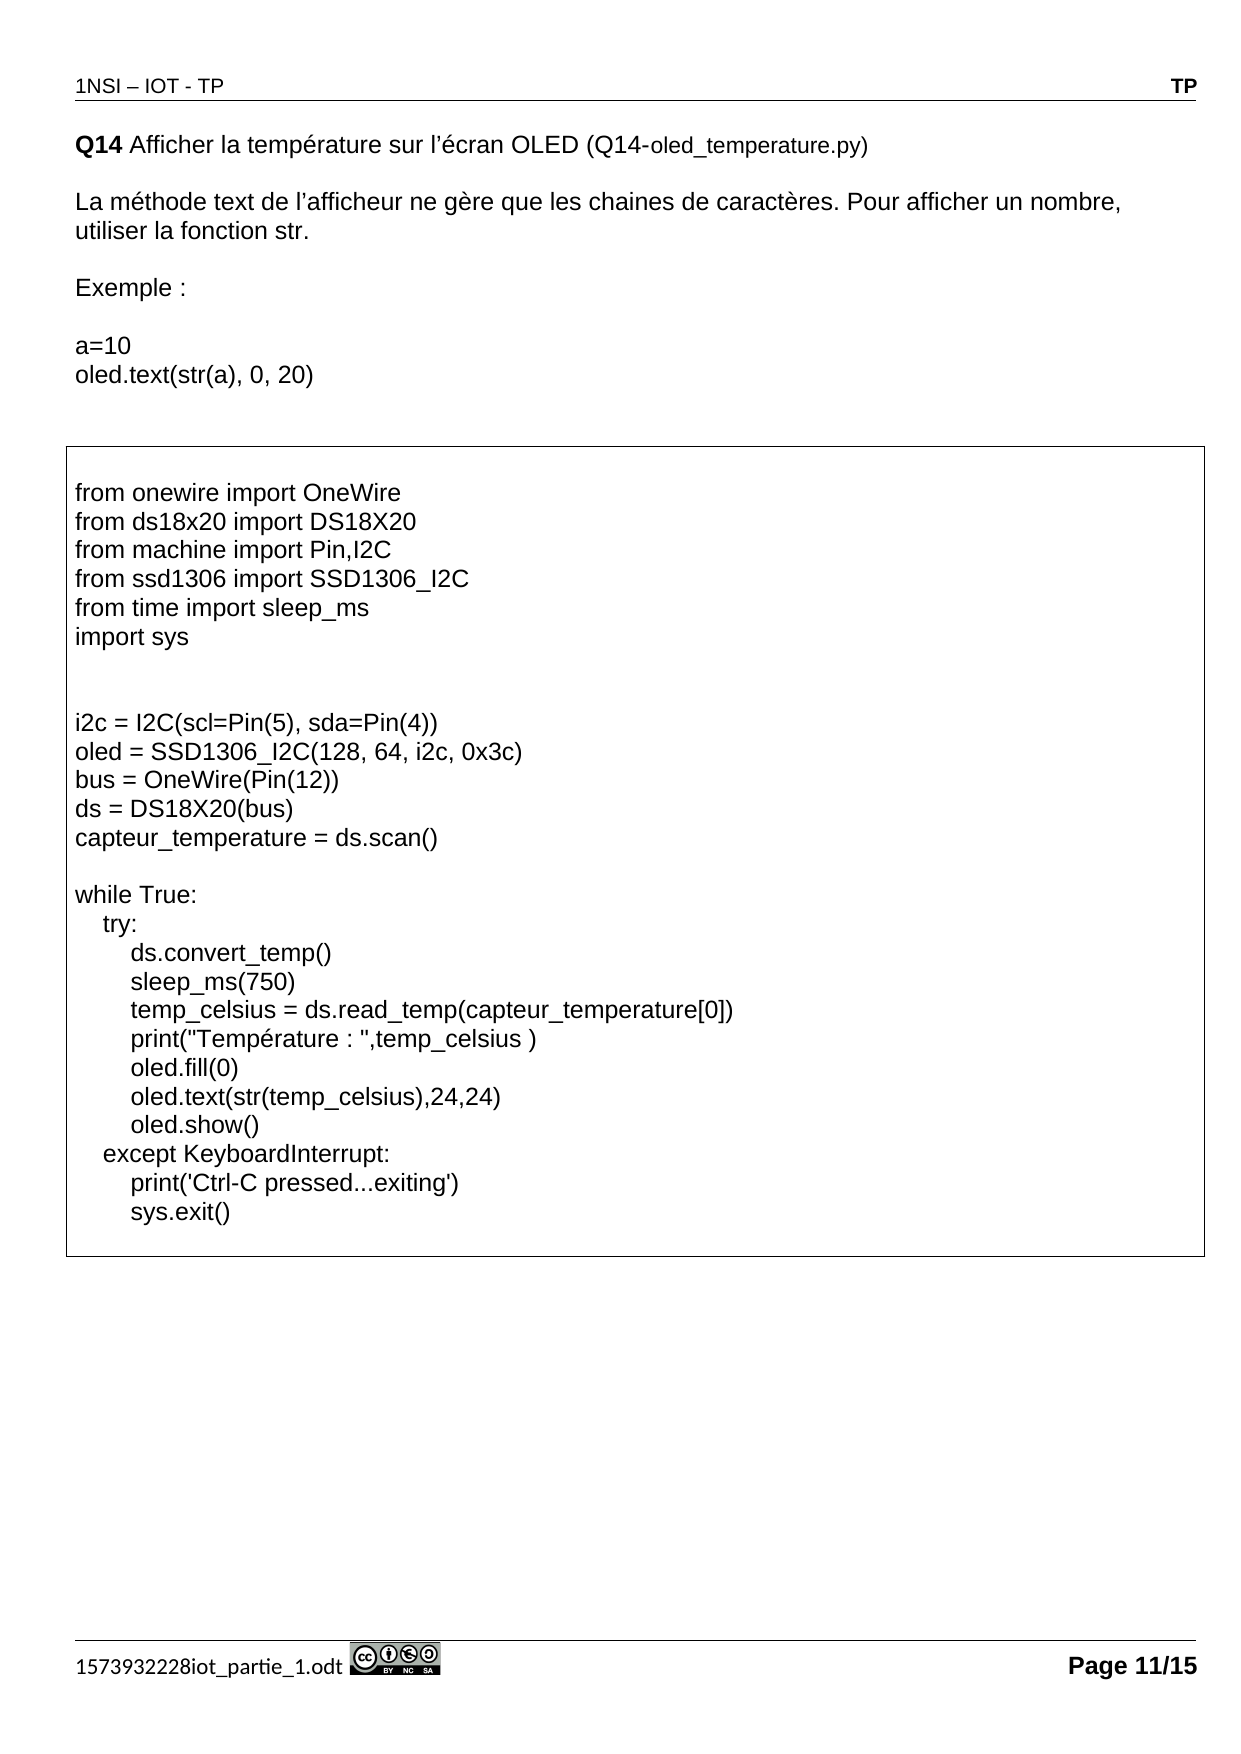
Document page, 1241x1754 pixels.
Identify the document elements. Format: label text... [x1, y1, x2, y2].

text bus = OneWire(Pin(12)) [75, 765, 1196, 794]
text print("Température : ",temp_celsius ) [75, 1024, 1196, 1053]
text oled.fill(0) [75, 1053, 1196, 1081]
text oled.show() [75, 1110, 1196, 1139]
text from time import sleep_ms [75, 593, 1196, 621]
text oled.text(str(a), 0, 20) [75, 359, 1196, 388]
text ds.convert_temp() [75, 938, 1196, 966]
text try: [75, 909, 1196, 938]
picture [349, 1642, 441, 1675]
text Exemple : [75, 273, 1196, 302]
text La méthode text de l’afficheur ne gère que les chaines de caractères. Pour afficher un nombre, utiliser la fonction str. [75, 187, 1196, 244]
text from ds18x20 import DS18X20 [75, 506, 1196, 535]
text from onewire import OneWire [75, 478, 1196, 506]
text except KeyboardInterrupt: [75, 1139, 1196, 1168]
text while True: [75, 880, 1196, 909]
text sleep_ms(750) [75, 966, 1196, 995]
text oled = SSD1306_I2C(128, 64, i2c, 0x3c) [75, 736, 1196, 765]
text a=10 [75, 331, 1196, 359]
text Q14 Afficher la température sur l’écran OLED (Q14-oled_temperature.py) [75, 129, 1196, 158]
text capteur_temperature = ds.scan() [75, 823, 1196, 851]
text from ssd1306 import SSD1306_I2C [75, 564, 1196, 593]
text ds = DS18X20(bus) [75, 794, 1196, 823]
text from machine import Pin,I2C [75, 535, 1196, 564]
text i2c = I2C(scl=Pin(5), sda=Pin(4)) [75, 708, 1196, 736]
text print('Ctrl-C pressed...exiting') [75, 1168, 1196, 1196]
text import sys [75, 621, 1196, 650]
text temp_celsius = ds.read_temp(capteur_temperature[0]) [75, 995, 1196, 1024]
text oled.text(str(temp_celsius),24,24) [75, 1081, 1196, 1110]
text sys.exit() [75, 1196, 1196, 1225]
